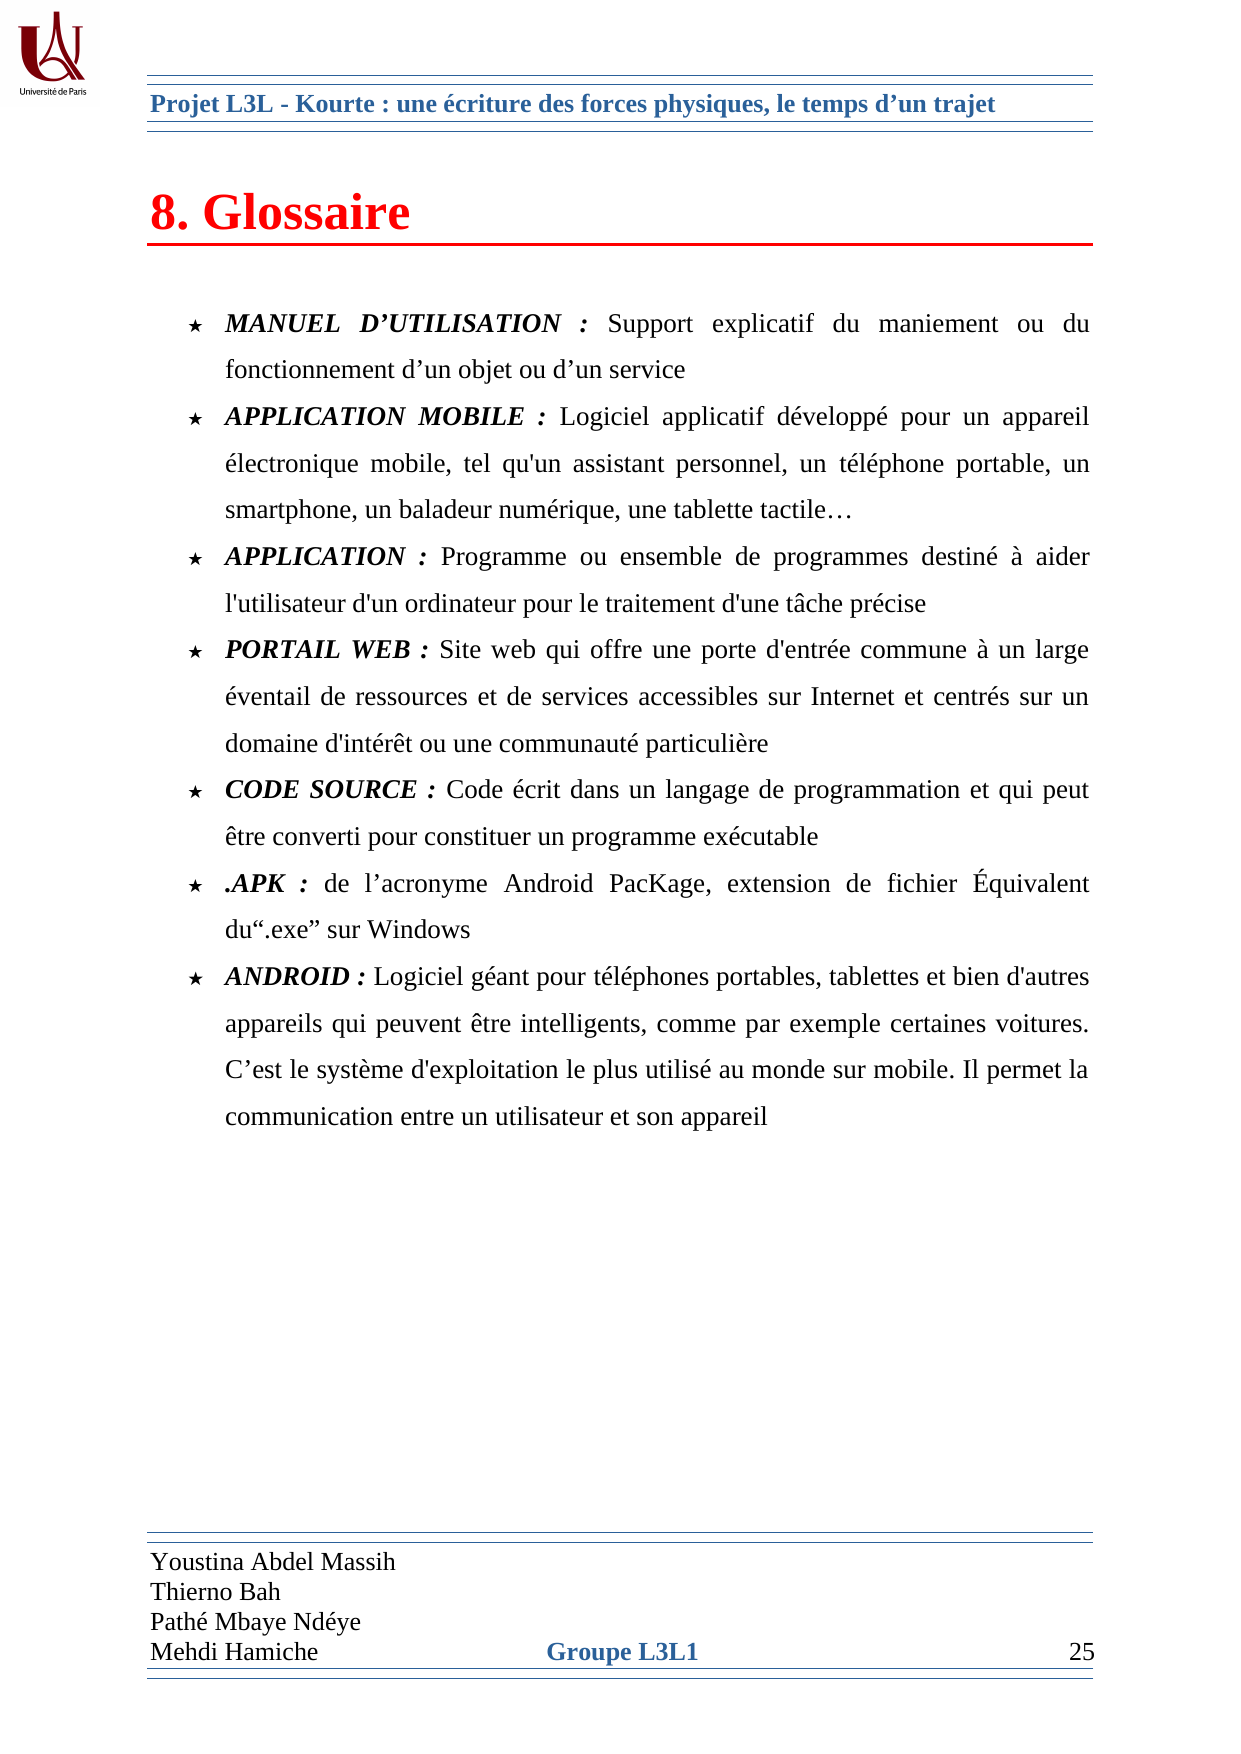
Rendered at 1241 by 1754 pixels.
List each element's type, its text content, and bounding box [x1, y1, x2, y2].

list MANUEL D’UTILISATION : Support explicatif du maniement ou du fonctionnement d’un objet ou d’un service [187, 307, 1090, 384]
list .APK : de l’acronyme Android PacKage, extension de fichier Équivalent du“.exe” sur Windows [187, 867, 1090, 944]
picture [0, 0, 101, 107]
list CODE SOURCE : Code écrit dans un langage de programmation et qui peut être converti pour constituer un programme exécutable [187, 773, 1090, 851]
list PORTAIL WEB : Site web qui offre une porte d'entrée commune à un large éventail de ressources et de services accessibles sur Internet et centrés sur un domaine d'intérêt ou une communauté particulière [187, 633, 1090, 758]
list APPLICATION : Programme ou ensemble de programmes destiné à aider l'utilisateur d'un ordinateur pour le traitement d'une tâche précise [187, 540, 1090, 618]
subtitle 8. Glossaire [147, 178, 1093, 243]
list ANDROID : Logiciel géant pour téléphones portables, tablettes et bien d'autres appareils qui peuvent être intelligents, comme par exemple certaines voitures. C’est le système d'exploitation le plus utilisé au monde sur mobile. Il permet la communication entre un utilisateur et son appareil [187, 960, 1090, 1131]
list APPLICATION MOBILE : Logiciel applicatif développé pour un appareil électronique mobile, tel qu'un assistant personnel, un téléphone portable, un smartphone, un baladeur numérique, une tablette tactile… [187, 400, 1090, 524]
